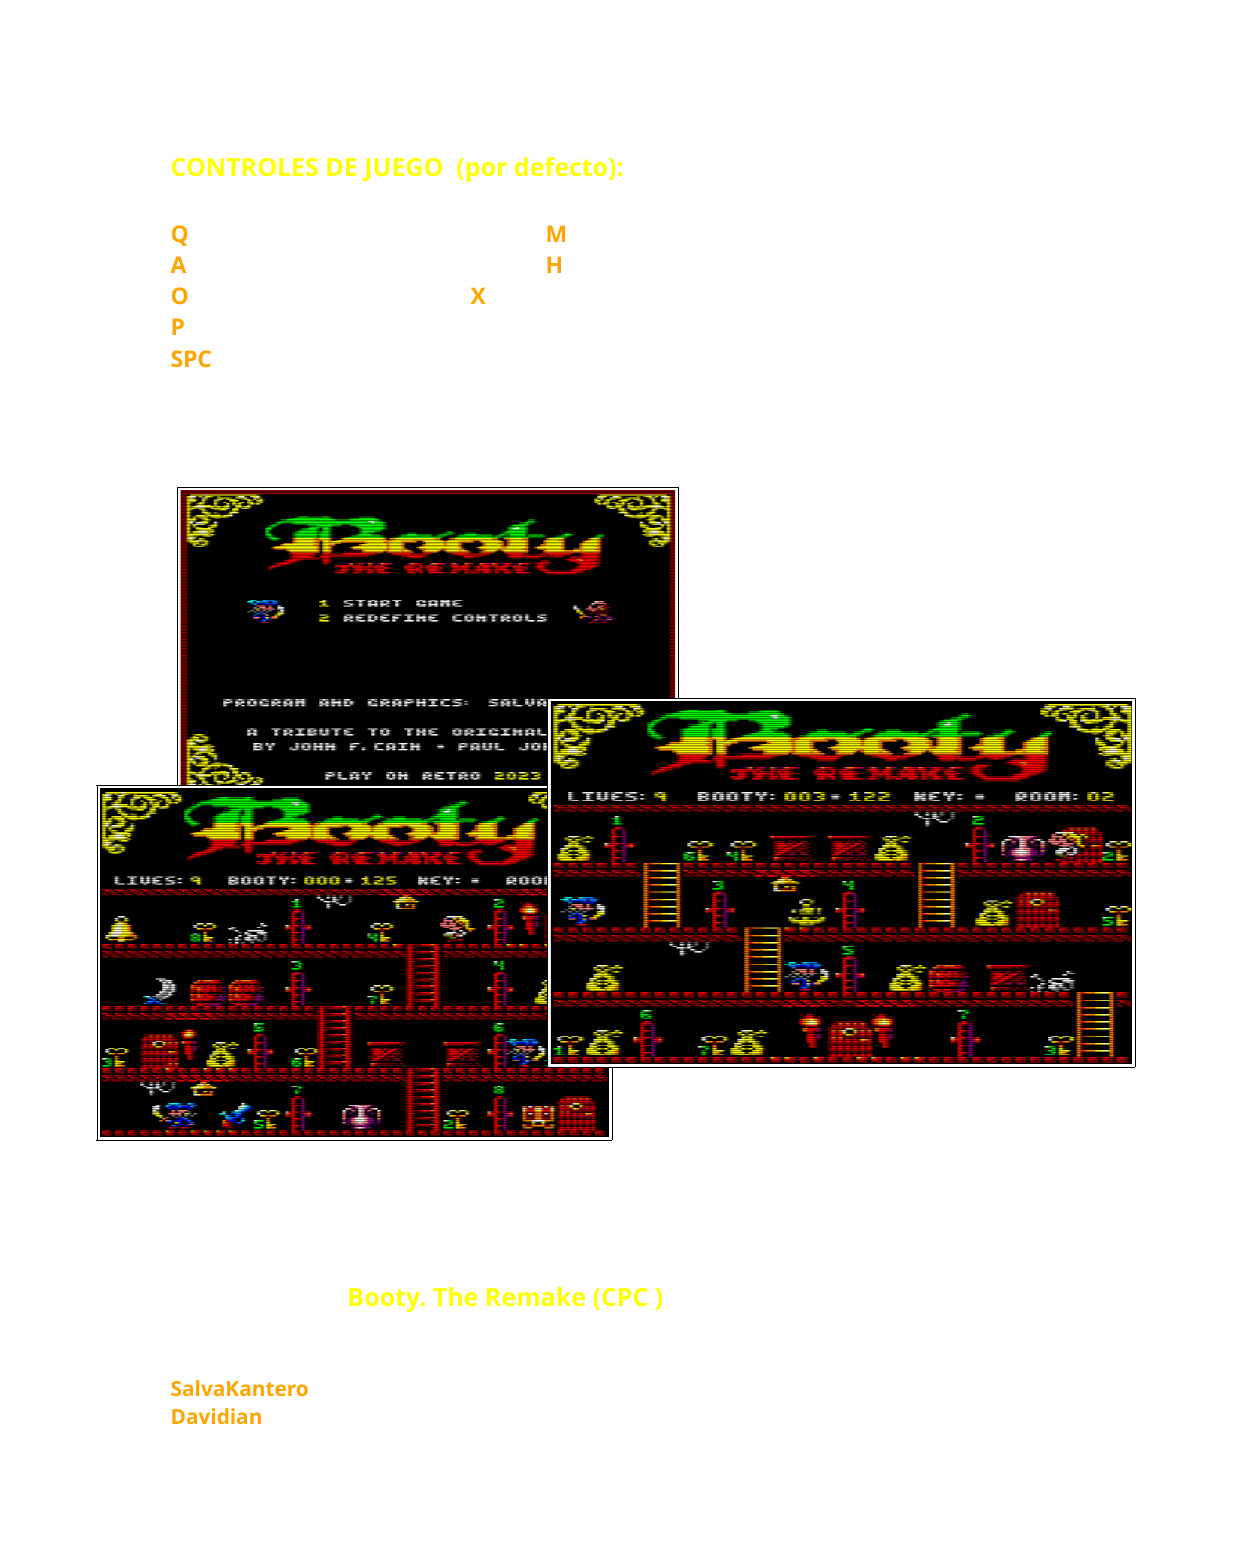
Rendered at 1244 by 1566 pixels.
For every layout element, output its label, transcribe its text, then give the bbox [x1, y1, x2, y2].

text CONTROLES DE JUEGO (por defecto): [170, 149, 1076, 183]
text Davidian Música [170, 1402, 1076, 1431]
picture [100, 788, 609, 1137]
picture [550, 701, 1132, 1064]
text P = derecha [170, 311, 1076, 342]
text SalvaKantero Programa y gráficos [170, 1374, 1076, 1402]
text * Teclado/Joystick configurable desde el menu de inicio. [170, 405, 1076, 436]
picture [180, 490, 676, 785]
text Copyleft 2023 [170, 1314, 1076, 1342]
text Q = arriba M = música SI/NO [170, 217, 1076, 249]
list vida. [208, 118, 1076, 149]
text A = abajo H = pausa [170, 249, 1076, 280]
text O = izquierda X = terminar [170, 280, 1076, 311]
text Booty. The Remake (CPC ) [170, 1280, 1076, 1314]
text SPC = usar puerta [170, 342, 1076, 374]
